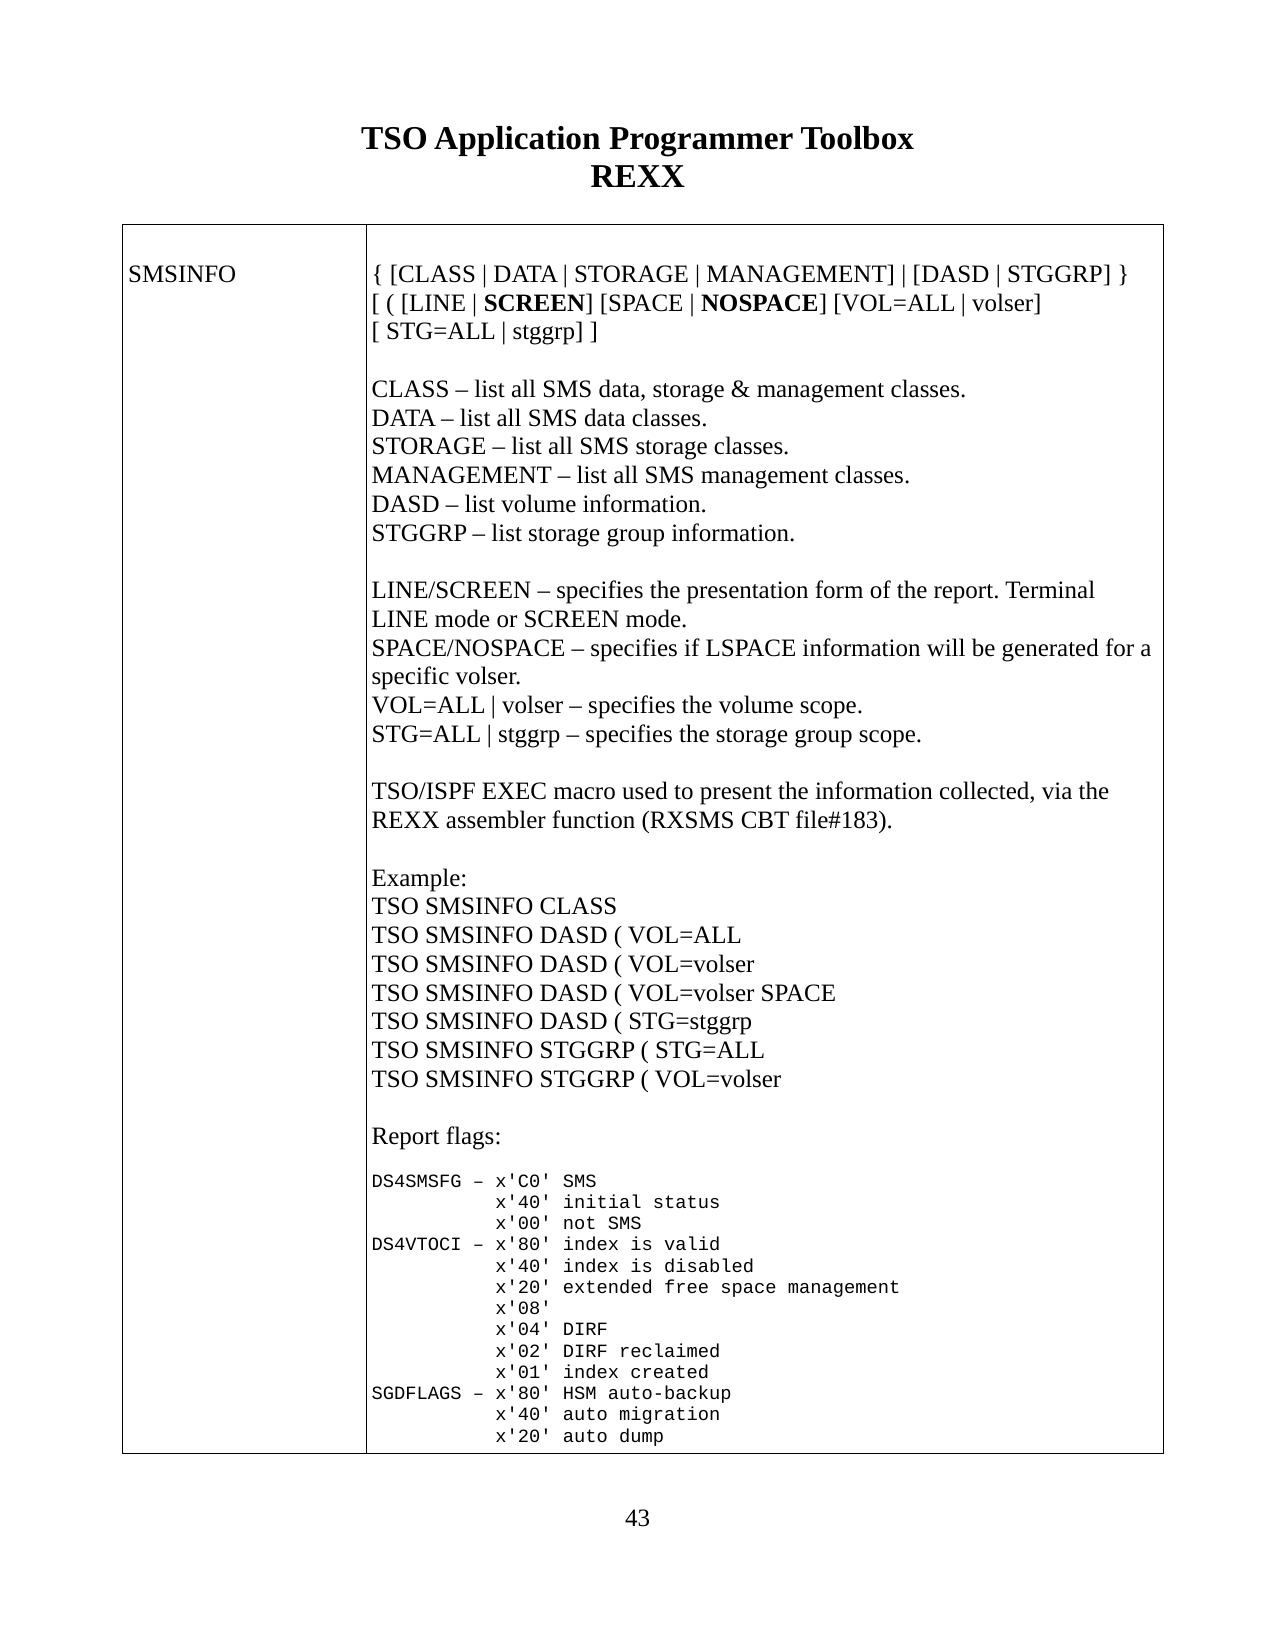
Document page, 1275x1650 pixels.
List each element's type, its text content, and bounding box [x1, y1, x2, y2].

table_cell SMSINFO [123, 225, 366, 1453]
table_cell { [CLASS | DATA | STORAGE | MANAGEMENT] | [DASD | STGGRP] } [ ( [LINE | SCREEN] [SPACE | NOSPACE] [VOL=ALL | volser] [ STG=ALL | stggrp] ] CLASS – list all SMS data, storage & management classes. DATA – list all SMS data classes. STORAGE – list all SMS storage classes. MANAGEMENT – list all SMS management classes. DASD – list volume information. STGGRP – list storage group information. LINE/SCREEN – specifies the presentation form of the report. Terminal LINE mode or SCREEN mode. SPACE/NOSPACE – specifies if LSPACE information will be generated for a specific volser. VOL=ALL | volser – specifies the volume scope. STG=ALL | stggrp – specifies the storage group scope. TSO/ISPF EXEC macro used to present the information collected, via the REXX assembler function (RXSMS CBT file#183). Example: TSO SMSINFO CLASS TSO SMSINFO DASD ( VOL=ALL TSO SMSINFO DASD ( VOL=volser TSO SMSINFO DASD ( VOL=volser SPACE TSO SMSINFO DASD ( STG=stggrp TSO SMSINFO STGGRP ( STG=ALL TSO SMSINFO STGGRP ( VOL=volser Report flags: DS4SMSFG – x'C0' SMS x'40' initial status x'00' not SMS DS4VTOCI – x'80' index is valid x'40' index is disabled x'20' extended free space management x'08' x'04' DIRF x'02' DIRF reclaimed x'01' index created SGDFLAGS – x'80' HSM auto-backup x'40' auto migration x'20' auto dump [367, 225, 1163, 1453]
